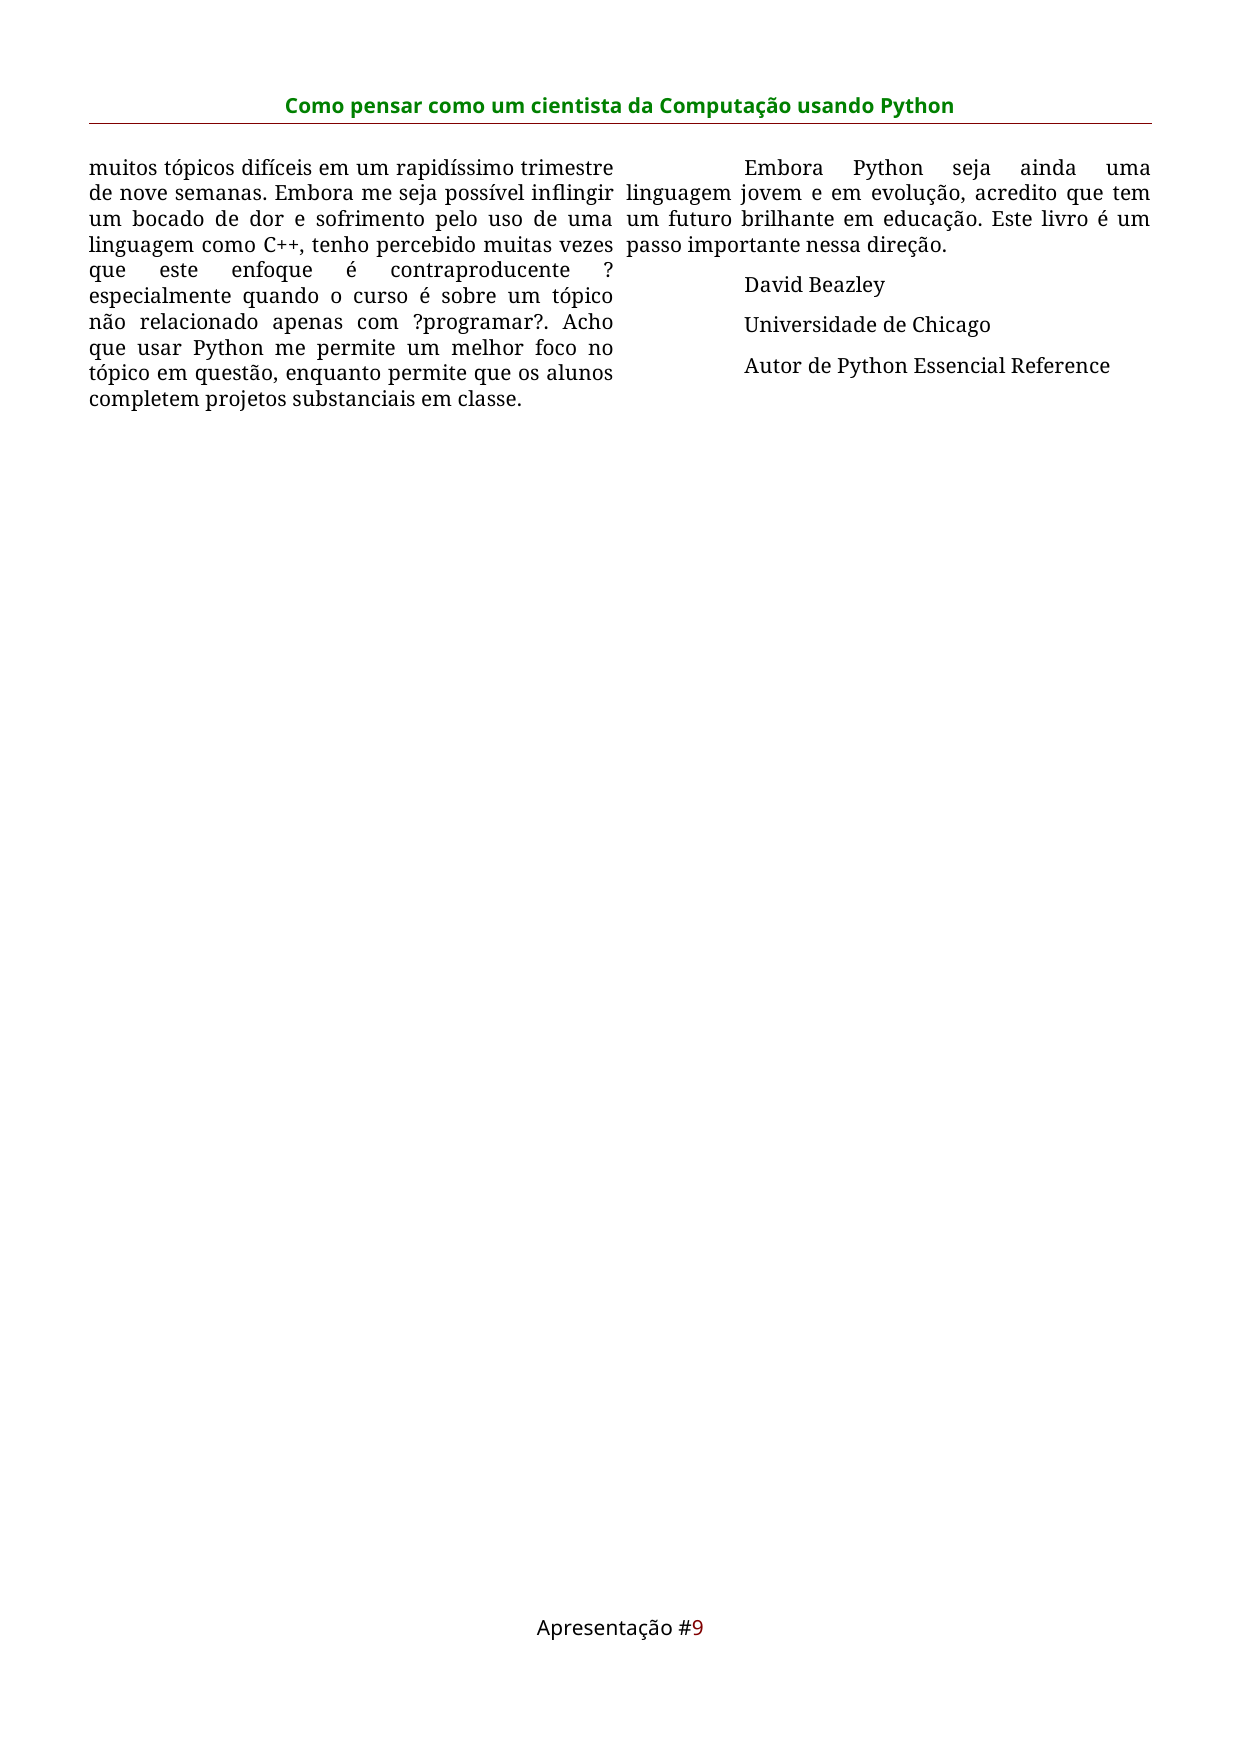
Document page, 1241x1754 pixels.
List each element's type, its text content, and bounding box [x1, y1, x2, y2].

text David Beazley [626, 270, 1152, 298]
text Autor de Python Essencial Reference [626, 351, 1152, 379]
text muitos tópicos difíceis em um rapidíssimo trimestre de nove semanas. Embora me seja possível inflingir um bocado de dor e sofrimento pelo uso de uma linguagem como C++, tenho percebido muitas vezes que este enfoque é contraproducente ? especialmente quando o curso é sobre um tópico não relacionado apenas com ?programar?. Acho que usar Python me permite um melhor foco no tópico em questão, enquanto permite que os alunos completem projetos substanciais em classe. [88, 152, 614, 413]
text Embora Python seja ainda uma linguagem jovem e em evolução, acredito que tem um futuro brilhante em educação. Este livro é um passo importante nessa direção. [626, 152, 1152, 258]
text Universidade de Chicago [626, 310, 1152, 339]
